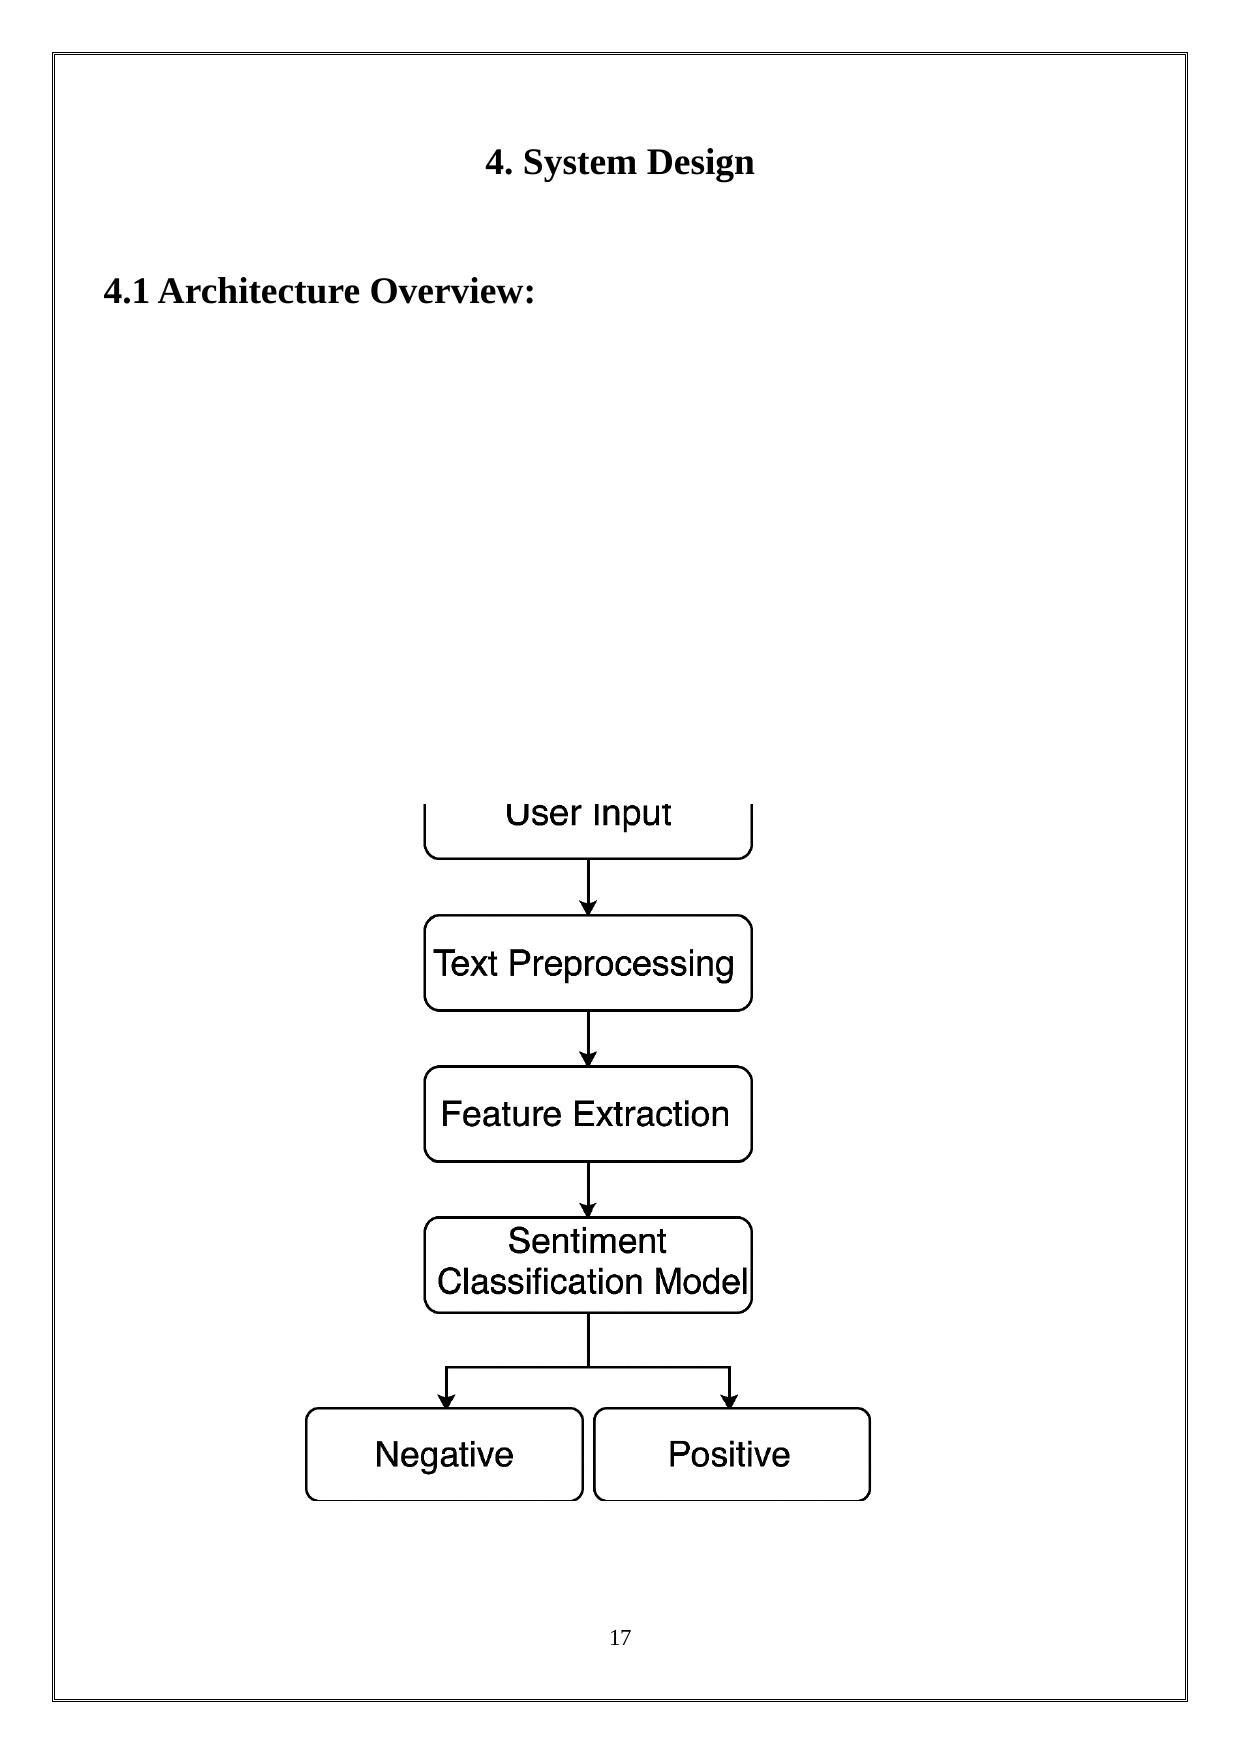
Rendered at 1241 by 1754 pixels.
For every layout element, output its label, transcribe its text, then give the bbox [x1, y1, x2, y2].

picture [254, 804, 952, 1501]
text 4.1 Architecture Overview: [103, 269, 1137, 312]
text 4. System Design [103, 139, 1137, 183]
